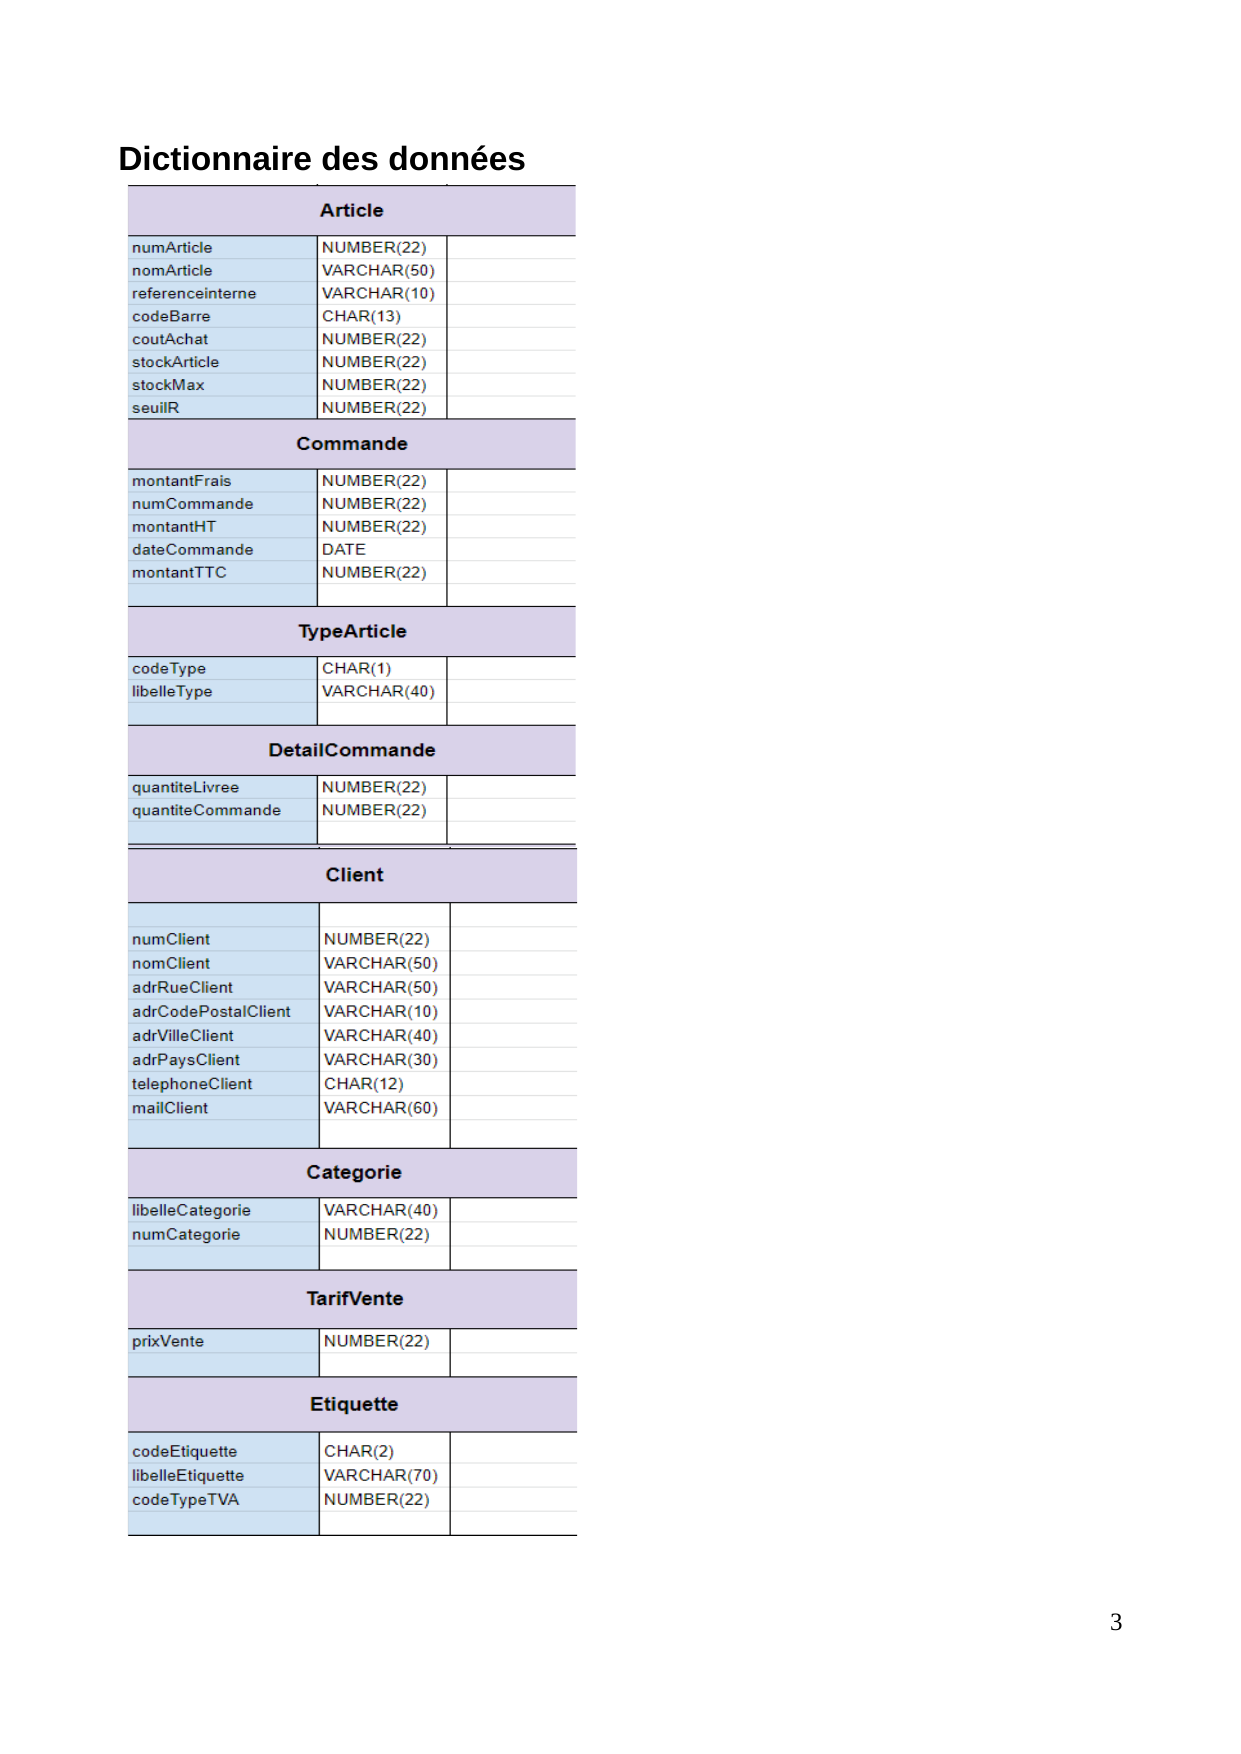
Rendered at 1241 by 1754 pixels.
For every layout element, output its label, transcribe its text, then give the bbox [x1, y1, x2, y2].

subtitle Dictionnaire des données [118, 139, 1122, 178]
picture [127, 184, 578, 1536]
